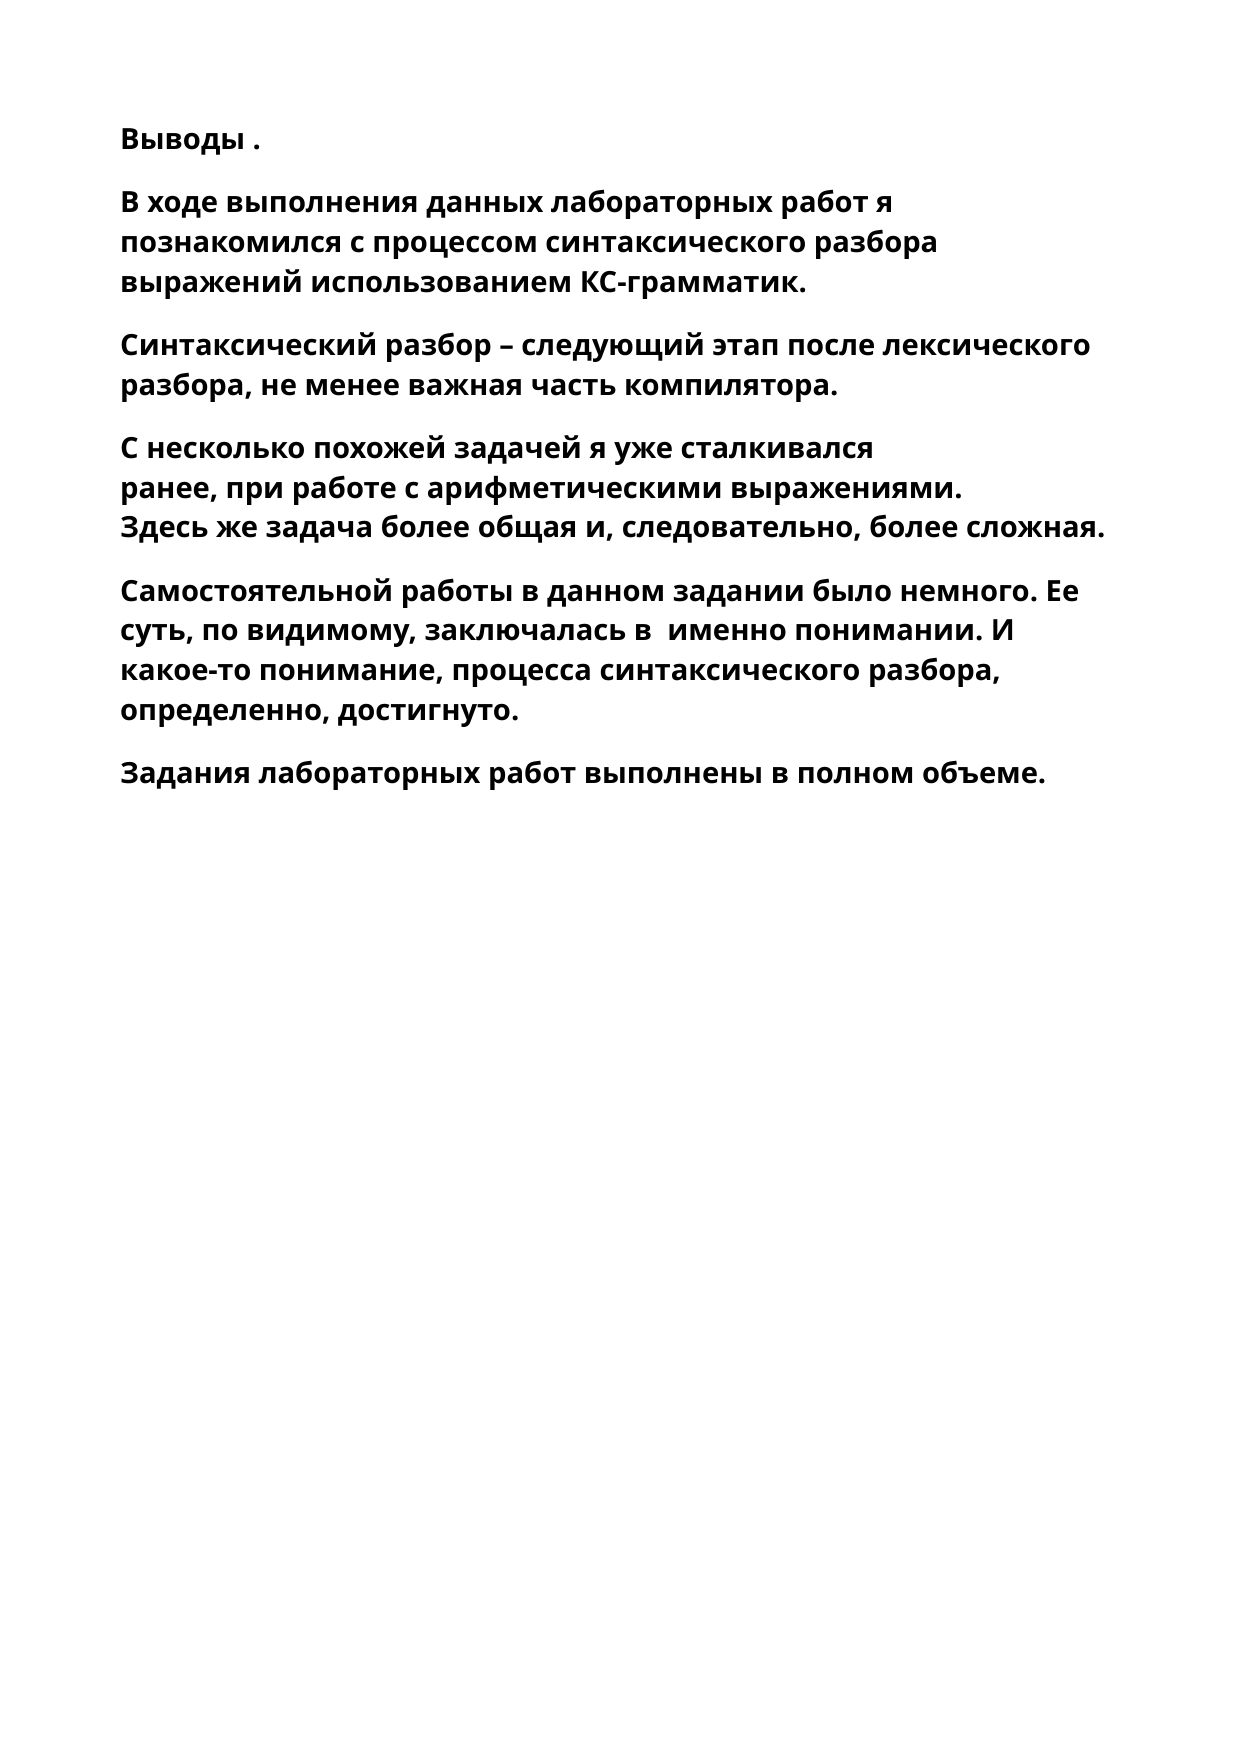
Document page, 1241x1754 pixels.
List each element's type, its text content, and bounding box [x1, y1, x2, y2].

text С несколько похожей задачей я уже сталкивался [120, 427, 1120, 467]
text В ходе выполнения данных лабораторных работ я познакомился с процессом синтаксического разбора выражений использованием КС-грамматик. [120, 181, 1120, 301]
text ранее, при работе с арифметическими выражениями. [120, 467, 1120, 507]
text Синтаксический разбор – следующий этап после лексического разбора, не менее важная часть компилятора. [120, 324, 1120, 403]
text Здесь же задача более общая и, следовательно, более сложная. [120, 507, 1120, 546]
text Выводы . [120, 118, 1120, 158]
text Задания лабораторных работ выполнены в полном объеме. [120, 752, 1120, 792]
text Самостоятельной работы в данном задании было немного. Ее суть, по видимому, заключалась в именно понимании. И какое-то понимание, процесса синтаксического разбора, определенно, достигнуто. [120, 570, 1120, 729]
